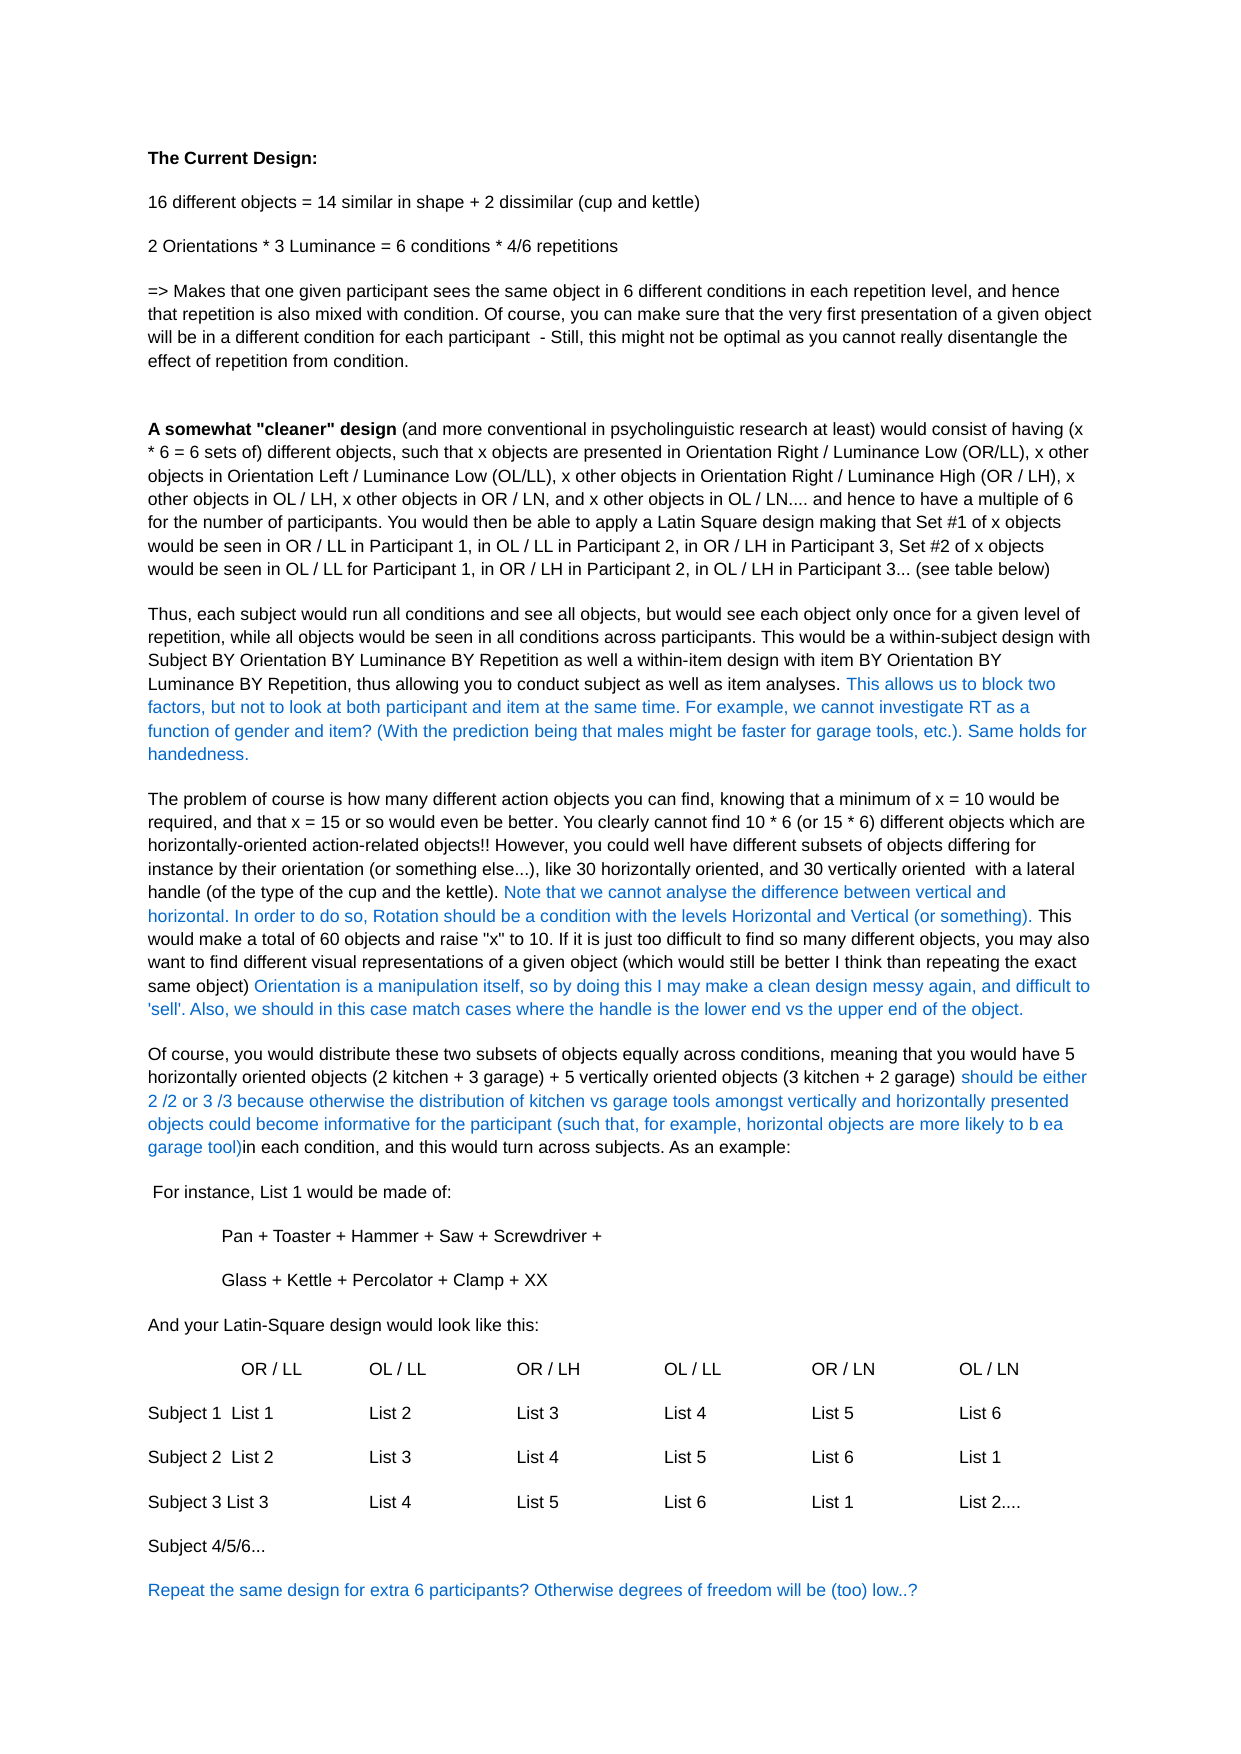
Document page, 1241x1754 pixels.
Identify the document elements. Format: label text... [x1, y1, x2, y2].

text A somewhat "cleaner" design (and more conventional in psycholinguistic research at least) would consist of having (x * 6 = 6 sets of) different objects, such that x objects are presented in Orientation Right / Luminance Low (OR/LL), x other objects in Orientation Left / Luminance Low (OL/LL), x other objects in Orientation Right / Luminance High (OR / LH), x other objects in OL / LH, x other objects in OR / LN, and x other objects in OL / LN.... and hence to have a multiple of 6 for the number of participants. You would then be able to apply a Latin Square design making that Set #1 of x objects would be seen in OR / LL in Participant 1, in OL / LL in Participant 2, in OR / LH in Participant 3, Set #2 of x objects would be seen in OL / LL for Participant 1, in OR / LH in Participant 2, in OL / LH in Participant 3... (see table below) [148, 418, 1093, 579]
text The Current Design: [148, 148, 1093, 168]
text Subject 4/5/6... [148, 1536, 1093, 1556]
text OR / LL OL / LL OR / LH OL / LL OR / LN OL / LN [148, 1358, 1093, 1379]
text Pan + Toaster + Hammer + Saw + Screwdriver + [148, 1226, 1093, 1246]
text For instance, List 1 would be made of: [148, 1181, 1093, 1202]
text The problem of course is how many different action objects you can find, knowing that a minimum of x = 10 would be required, and that x = 15 or so would even be better. You clearly cannot find 10 * 6 (or 15 * 6) different objects which are horizontally-oriented action-related objects!! However, you could well have different subsets of objects differing for instance by their orientation (or something else...), like 30 horizontally oriented, and 30 vertically oriented with a lateral handle (of the type of the cup and the kettle). Note that we cannot analyse the difference between vertical and horizontal. In order to do so, Rotation should be a condition with the levels Horizontal and Vertical (or something). This would make a total of 60 objects and raise "x" to 10. If it is just too difficult to find so many different objects, you may also want to find different visual representations of a given object (which would still be better I think than repeating the exact same object) Orientation is a manipulation itself, so by doing this I may make a clean design messy again, and difficult to 'sell'. Also, we should in this case match cases where the handle is the lower end vs the upper end of the object. [148, 788, 1093, 1019]
text Subject 3 List 3 List 4 List 5 List 6 List 1 List 2.... [148, 1491, 1093, 1512]
text Glass + Kettle + Percolator + Clamp + XX [148, 1270, 1093, 1290]
text Subject 2 List 2 List 3 List 4 List 5 List 6 List 1 [148, 1447, 1093, 1467]
text Of course, you would distribute these two subsets of objects equally across conditions, meaning that you would have 5 horizontally oriented objects (2 kitchen + 3 garage) + 5 vertically oriented objects (3 kitchen + 2 garage) should be either 2 /2 or 3 /3 because otherwise the distribution of kitchen vs garage tools amongst vertically and horizontally presented objects could become informative for the participant (such that, for example, horizontal objects are more likely to b ea garage tool)in each condition, and this would turn across subjects. As an example: [148, 1043, 1093, 1158]
text 16 different objects = 14 similar in shape + 2 dissimilar (cup and kettle) [148, 192, 1093, 212]
text 2 Orientations * 3 Luminance = 6 conditions * 4/6 repetitions [148, 236, 1093, 257]
text Thus, each subject would run all conditions and see all objects, but would see each object only once for a given level of repetition, while all objects would be seen in all conditions across participants. This would be a within-subject design with Subject BY Orientation BY Luminance BY Repetition as well a within-item design with item BY Orientation BY Luminance BY Repetition, thus allowing you to conduct subject as well as item analyses. This allows us to block two factors, but not to look at both participant and item at the same time. For example, we cannot investigate RT as a function of gender and item? (With the prediction being that males might be faster for garage tools, etc.). Same holds for handedness. [148, 603, 1093, 764]
text Repeat the same design for extra 6 participants? Otherwise degrees of freedom will be (too) low..? [148, 1580, 1093, 1600]
text And your Latin-Square design would look like this: [148, 1314, 1093, 1335]
text Subject 1 List 1 List 2 List 3 List 4 List 5 List 6 [148, 1403, 1093, 1423]
text => Makes that one given participant sees the same object in 6 different conditions in each repetition level, and hence that repetition is also mixed with condition. Of course, you can make sure that the very first presentation of a given object will be in a different condition for each participant - Still, this might not be optimal as you cannot really disentangle the effect of repetition from condition. [148, 280, 1093, 394]
